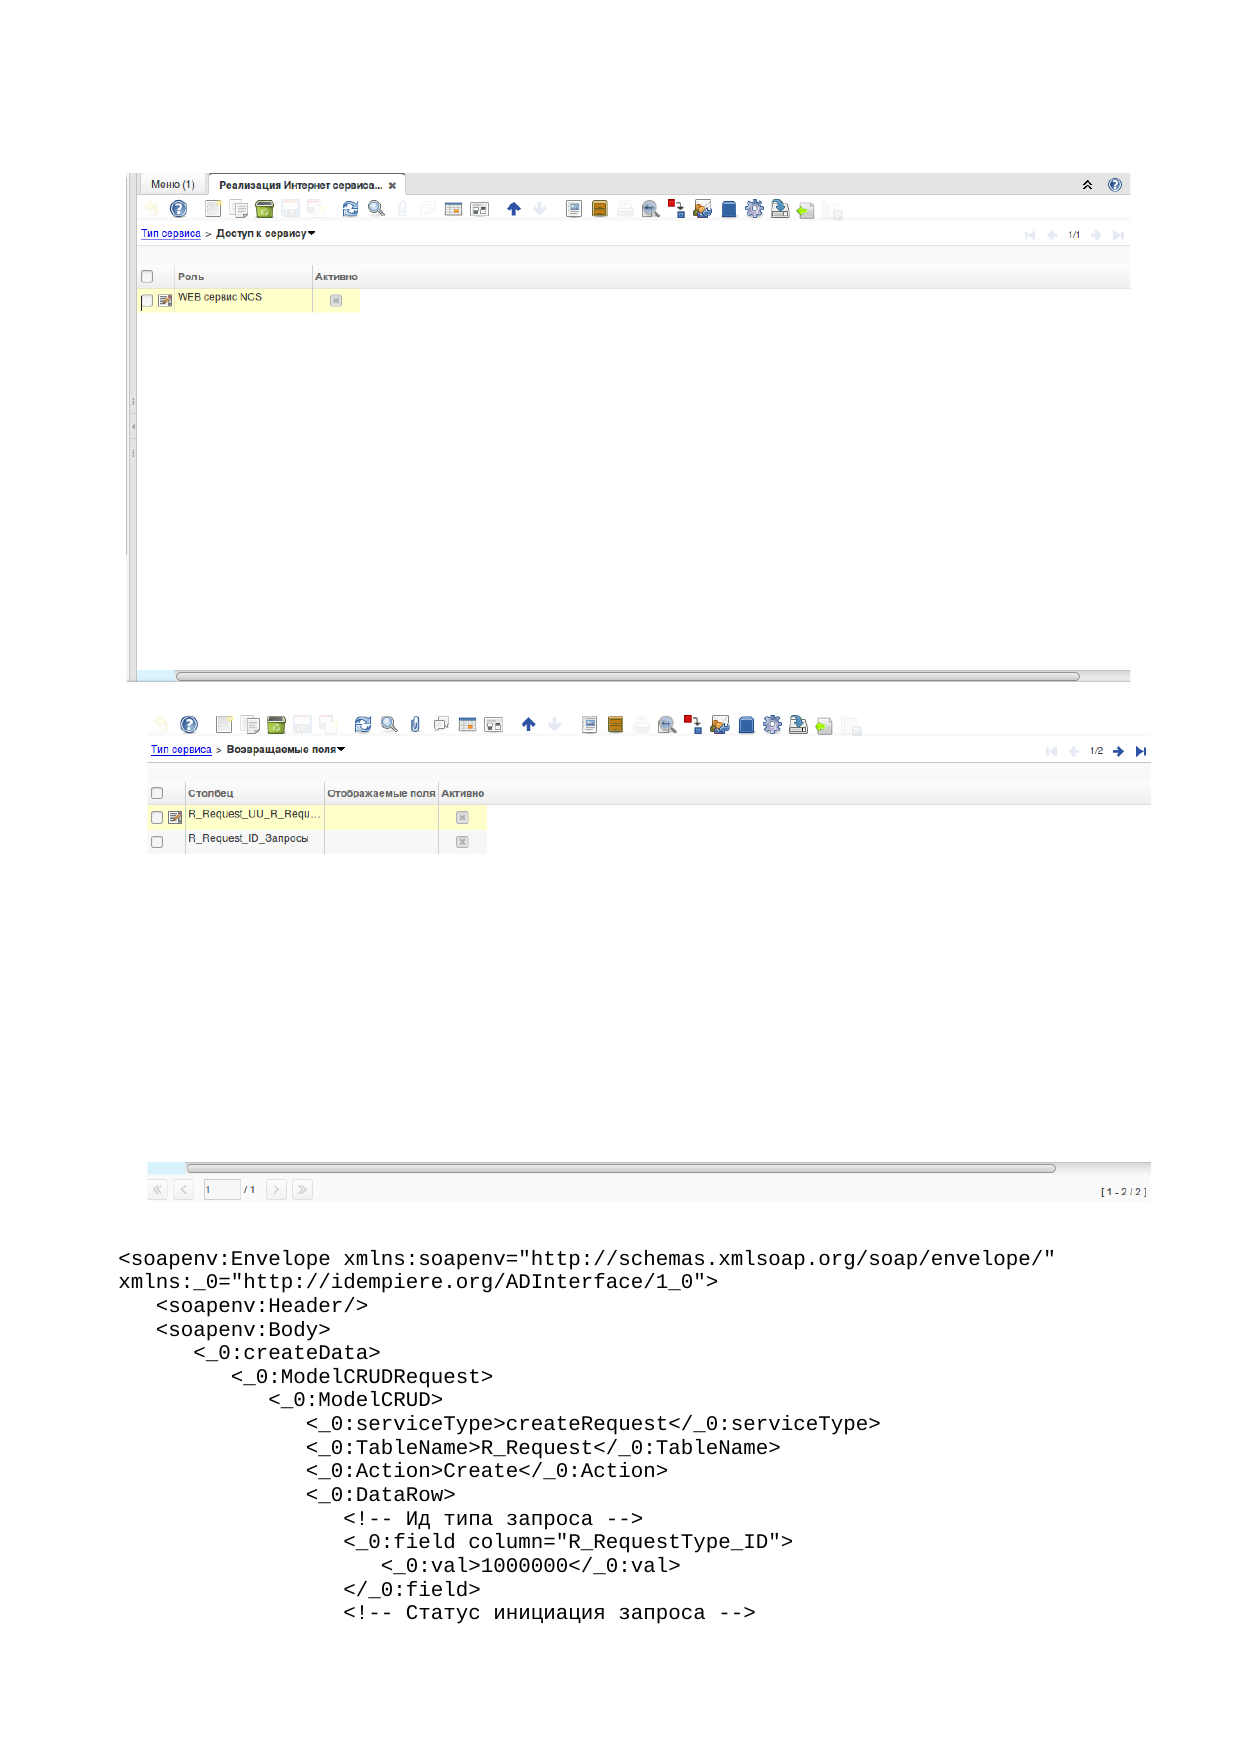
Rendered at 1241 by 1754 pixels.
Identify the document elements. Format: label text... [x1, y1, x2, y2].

text <_0:TableName>R_Request</_0:TableName> [118, 1437, 1122, 1460]
text <soapenv:Body> [118, 1318, 1122, 1342]
text <_0:serviceType>createRequest</_0:serviceType> [118, 1413, 1122, 1437]
text <soapenv:Header/> [118, 1295, 1122, 1318]
text </_0:field> [118, 1579, 1122, 1602]
text <_0:Action>Create</_0:Action> [118, 1460, 1122, 1484]
text <!-- Ид типа запроса --> [118, 1508, 1122, 1531]
text <soapenv:Envelope xmlns:soapenv="http://schemas.xmlsoap.org/soap/envelope/" xmlns:_0="http://idempiere.org/ADInterface/1_0"> [118, 1248, 1122, 1295]
text <_0:ModelCRUD> [118, 1389, 1122, 1413]
picture [126, 173, 1131, 682]
text <_0:DataRow> [118, 1484, 1122, 1508]
text <_0:createData> [118, 1342, 1122, 1366]
picture [147, 710, 1152, 1201]
text <_0:val>1000000</_0:val> [118, 1555, 1122, 1579]
text <_0:ModelCRUDRequest> [118, 1366, 1122, 1389]
text <_0:field column="R_RequestType_ID"> [118, 1531, 1122, 1555]
text <!-- Статус инициация запроса --> [118, 1602, 1122, 1626]
